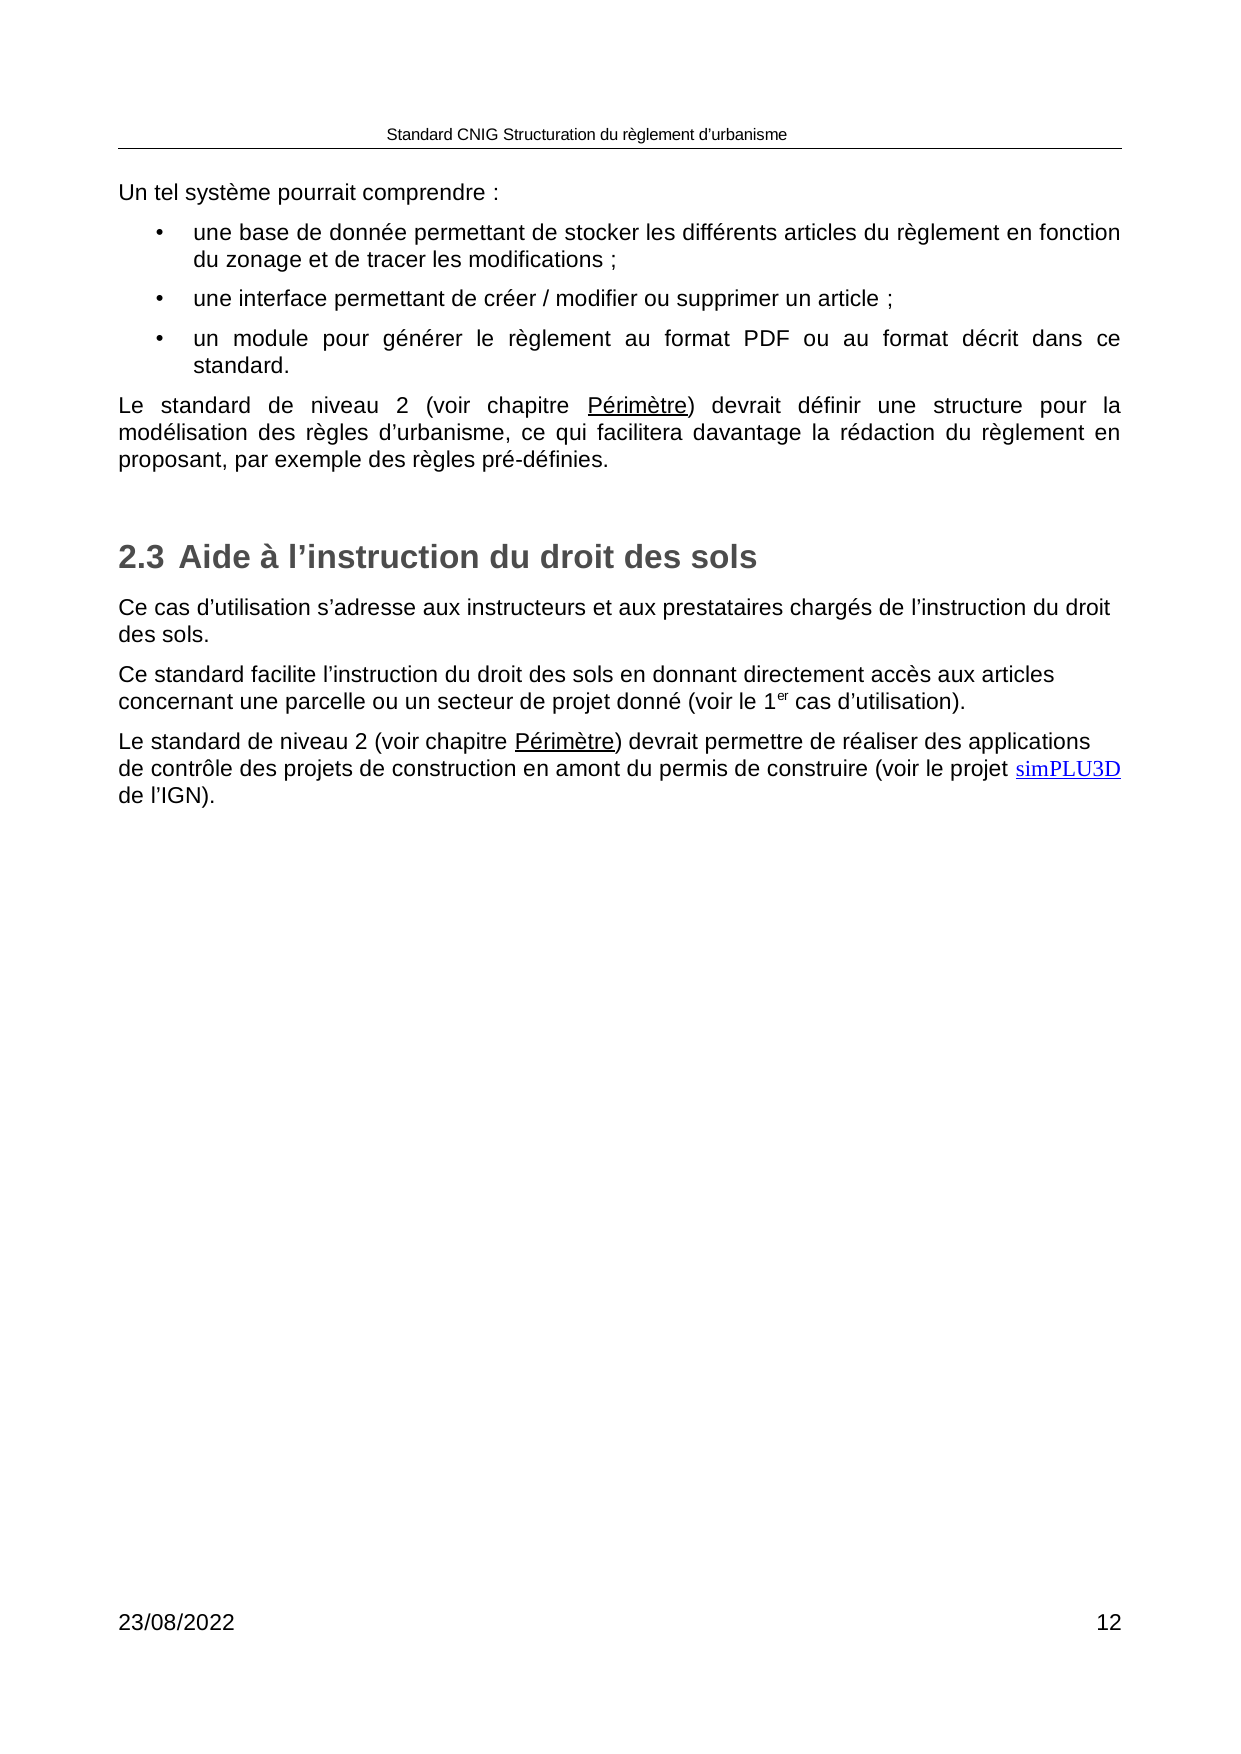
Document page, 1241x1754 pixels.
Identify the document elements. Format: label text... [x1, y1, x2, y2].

text Ce cas d’utilisation s’adresse aux instructeurs et aux prestataires chargés de l’instruction du droit des sols. [118, 594, 1122, 648]
text Le standard de niveau 2 (voir chapitre Périmètre) devrait permettre de réaliser des applications de contrôle des projets de construction en amont du permis de construire (voir le projet simPLU3D de l’IGN). [118, 727, 1122, 808]
list une base de donnée permettant de stocker les différents articles du règlement en fonction du zonage et de tracer les modifications ; [156, 218, 1122, 272]
text Un tel système pourrait comprendre : [118, 178, 1122, 206]
list un module pour générer le règlement au format PDF ou au format décrit dans ce standard. [156, 324, 1122, 378]
subtitle Aide à l’instruction du droit des sols [118, 537, 1122, 575]
text Ce standard facilite l’instruction du droit des sols en donnant directement accès aux articles concernant une parcelle ou un secteur de projet donné (voir le 1er cas d’utilisation). [118, 660, 1122, 714]
text Le standard de niveau 2 (voir chapitre Périmètre) devrait définir une structure pour la modélisation des règles d’urbanisme, ce qui facilitera davantage la rédaction du règlement en proposant, par exemple des règles pré-définies. [118, 391, 1122, 472]
list une interface permettant de créer / modifier ou supprimer un article ; [156, 285, 1122, 312]
